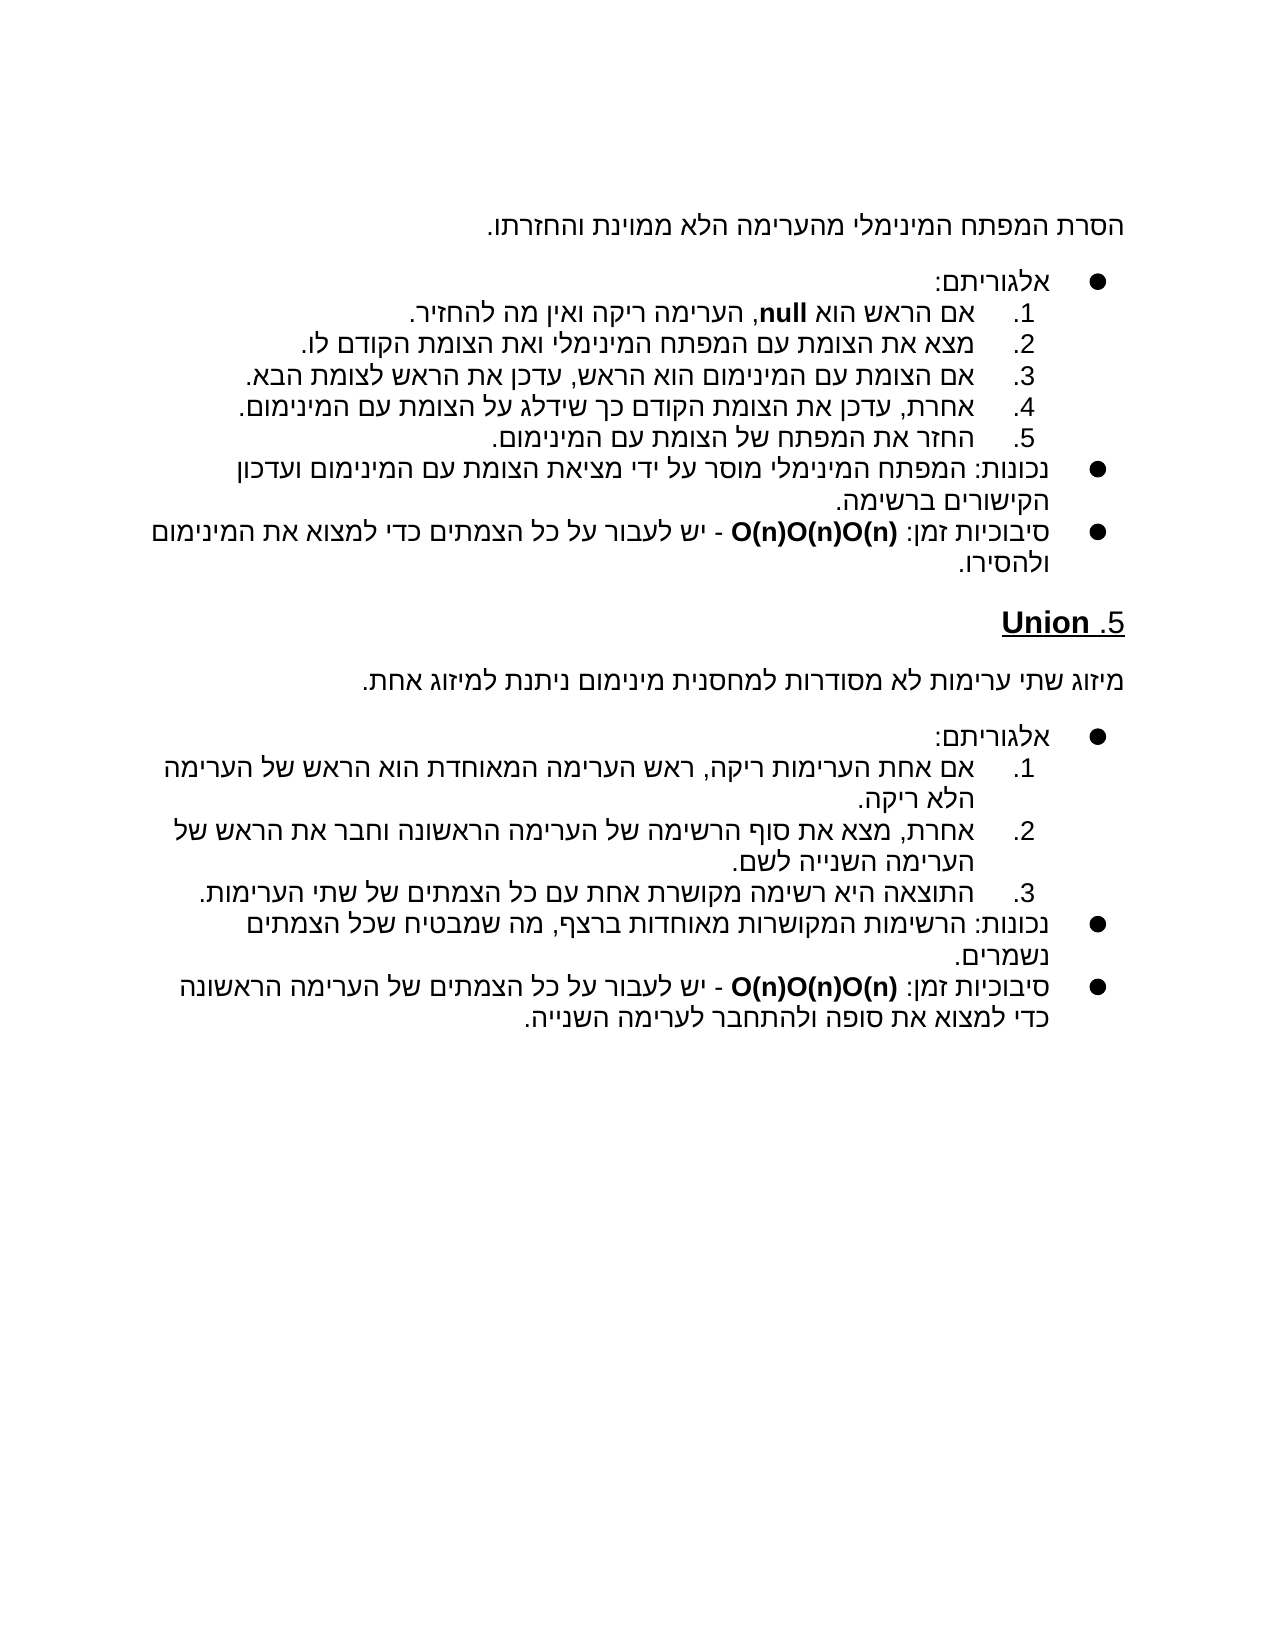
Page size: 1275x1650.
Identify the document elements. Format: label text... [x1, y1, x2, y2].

list סיבוכיות זמן: O(n)O(n)O(n) - יש לעבור על כל הצמתים כדי למצוא את המינימום ולהסירו. [150, 516, 1087, 579]
list אם הצומת עם המינימום הוא הראש, עדכן את הראש לצומת הבא. [150, 360, 1012, 391]
list נכונות: הרשימות המקושרות מאוחדות ברצף, מה שמבטיח שכל הצמתים נשמרים. [150, 908, 1087, 971]
subtitle 5. Union [150, 604, 1125, 640]
list נכונות: המפתח המינימלי מוסר על ידי מציאת הצומת עם המינימום ועדכון הקישורים ברשימה. [150, 453, 1087, 516]
text הסרת המפתח המינימלי מהערימה הלא ממוינת והחזרתו. [150, 210, 1125, 241]
list אחרת, עדכן את הצומת הקודם כך שידלג על הצומת עם המינימום. [150, 391, 1012, 422]
list התוצאה היא רשימה מקושרת אחת עם כל הצמתים של שתי הערימות. [150, 877, 1012, 908]
list החזר את המפתח של הצומת עם המינימום. [150, 422, 1012, 453]
text מיזוג שתי ערימות לא מסודרות למחסנית מינימום ניתנת למיזוג אחת. [150, 665, 1125, 696]
list אחרת, מצא את סוף הרשימה של הערימה הראשונה וחבר את הראש של הערימה השנייה לשם. [150, 815, 1012, 877]
list אם הראש הוא null, הערימה ריקה ואין מה להחזיר. [150, 297, 1012, 328]
list סיבוכיות זמן: O(n)O(n)O(n) - יש לעבור על כל הצמתים של הערימה הראשונה כדי למצוא את סופה ולהתחבר לערימה השנייה. [150, 971, 1087, 1034]
list מצא את הצומת עם המפתח המינימלי ואת הצומת הקודם לו. [150, 328, 1012, 360]
list אלגוריתם: [150, 266, 1087, 297]
list אם אחת הערימות ריקה, ראש הערימה המאוחדת הוא הראש של הערימה הלא ריקה. [150, 752, 1012, 815]
list אלגוריתם: [150, 721, 1087, 752]
